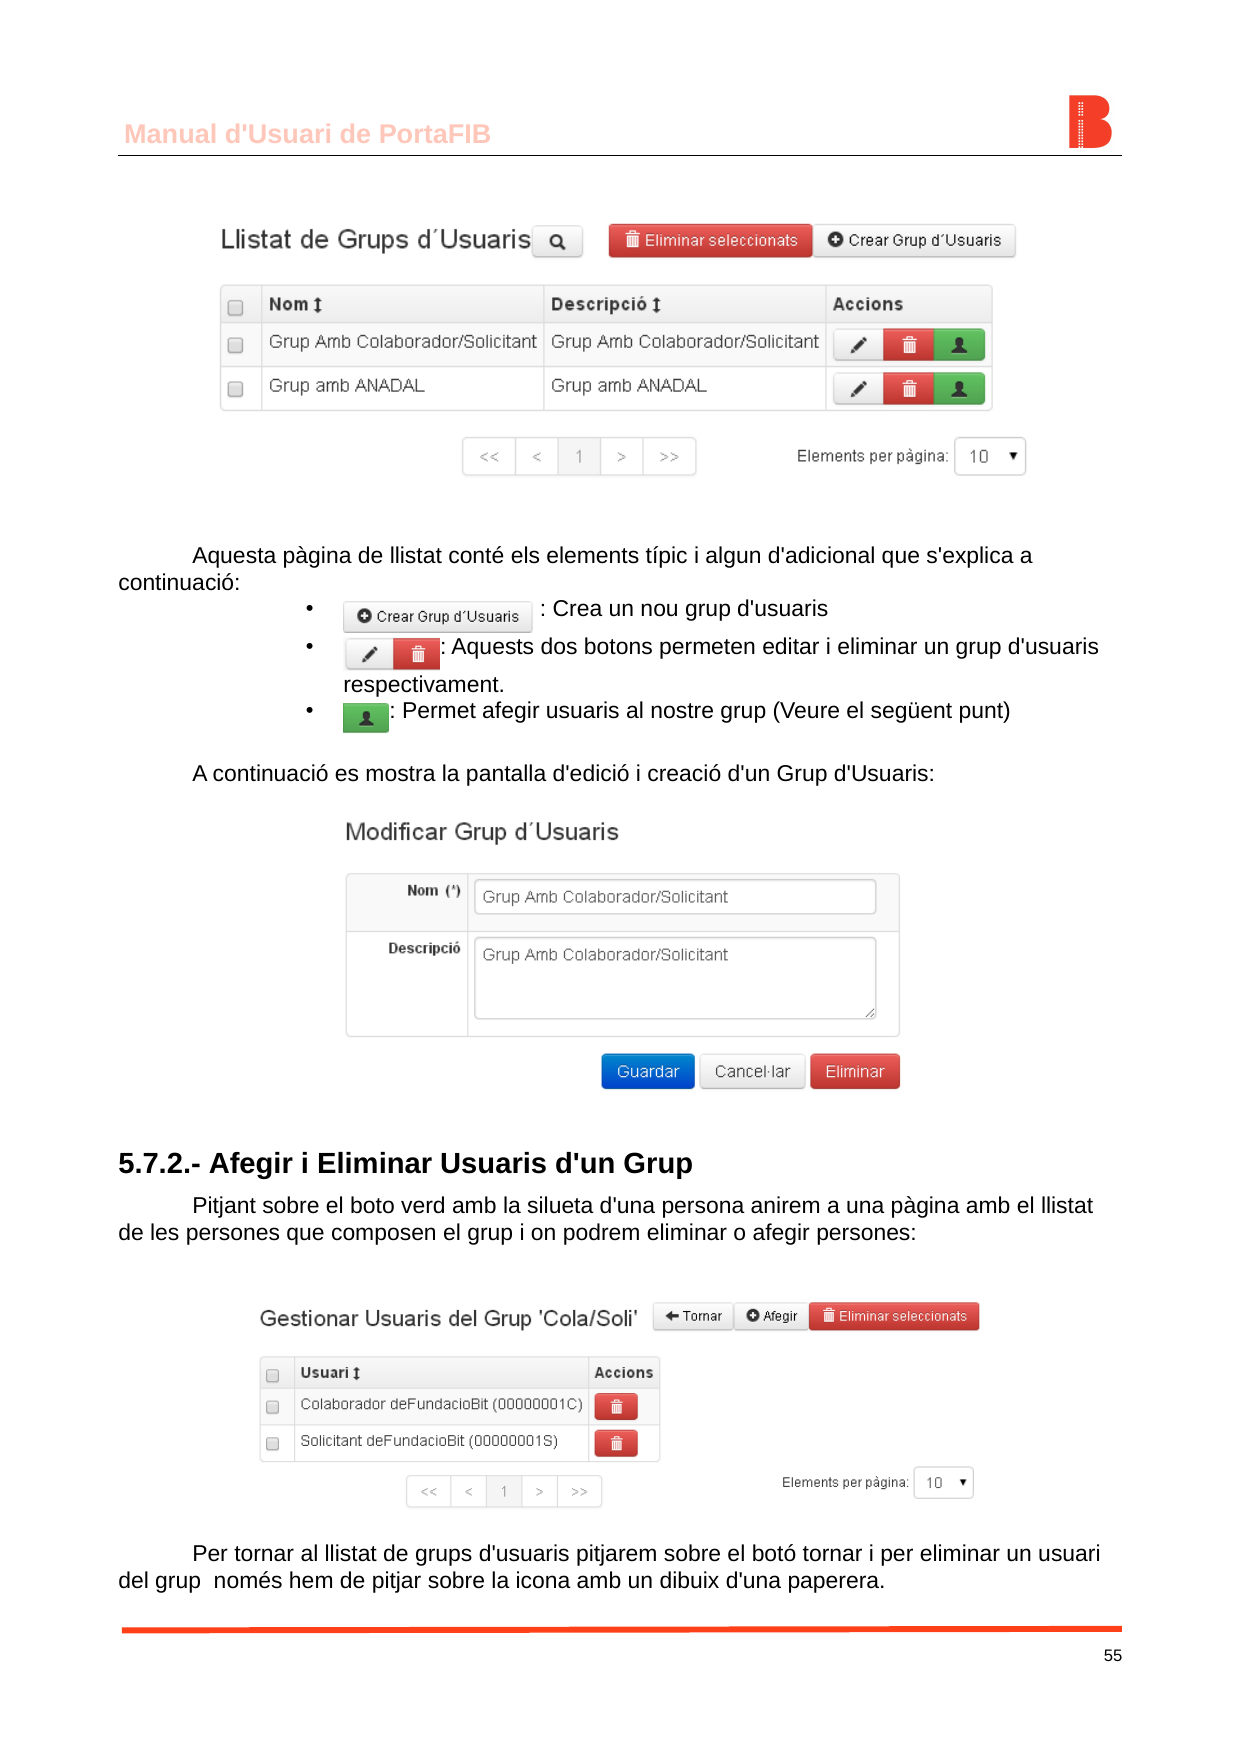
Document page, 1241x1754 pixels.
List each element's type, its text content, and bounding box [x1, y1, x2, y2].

list : Permet afegir usuaris al nostre grup (Veure el següent punt) [306, 697, 1122, 734]
text Aquesta pàgina de llistat conté els elements típic i algun d'adicional que s'explica a continuació: [118, 542, 1122, 595]
text Per tornar al llistat de grups d'usuaris pitjarem sobre el botó tornar i per eliminar un usuari del grup només hem de pitjar sobre la icona amb un dibuix d'una paperera. [118, 1540, 1122, 1593]
picture [202, 215, 1038, 490]
picture [343, 637, 440, 671]
text Pitjant sobre el boto verd amb la silueta d'una persona anirem a una pàgina amb el llistat de les persones que composen el grup i on podrem eliminar o afegir persones: [118, 1192, 1122, 1245]
text A continuació es mostra la pantalla d'edició i creació d'un Grup d'Usuaris: [118, 760, 1122, 787]
picture [343, 600, 534, 633]
picture [343, 703, 389, 734]
picture [251, 1297, 989, 1514]
list : Aquests dos botons permeten editar i eliminar un grup d'usuaris respectivament. [306, 633, 1122, 697]
picture [334, 813, 906, 1095]
list : Crea un nou grup d'usuaris [306, 595, 1122, 633]
subtitle Afegir i Eliminar Usuaris d'un Grup [118, 1146, 1122, 1180]
picture [1063, 94, 1117, 150]
